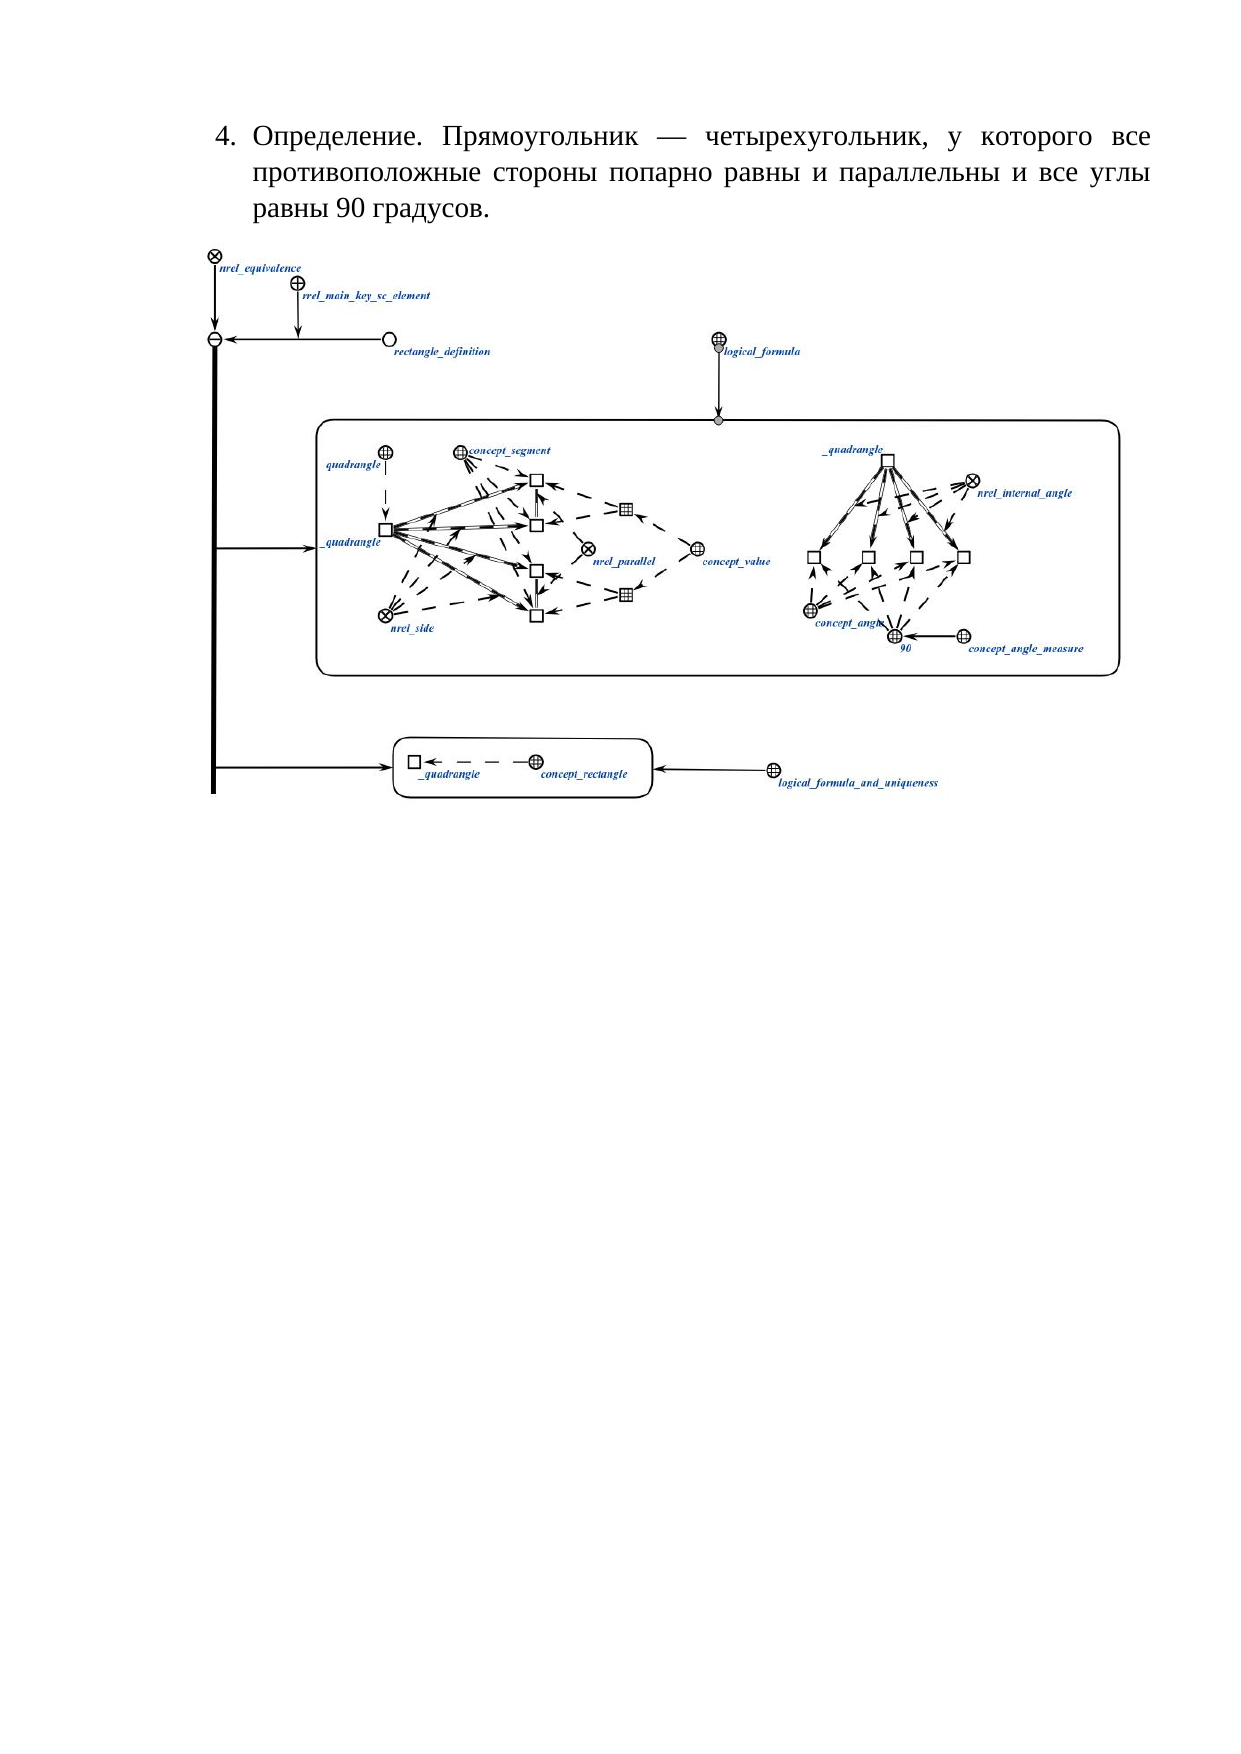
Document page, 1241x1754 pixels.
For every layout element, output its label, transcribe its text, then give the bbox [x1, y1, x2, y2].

picture [196, 243, 1133, 811]
list Определение. Прямоугольник — четырехугольник, у которого все противоположные стороны попарно равны и параллельны и все углы равны 90 градусов. [215, 118, 1152, 224]
